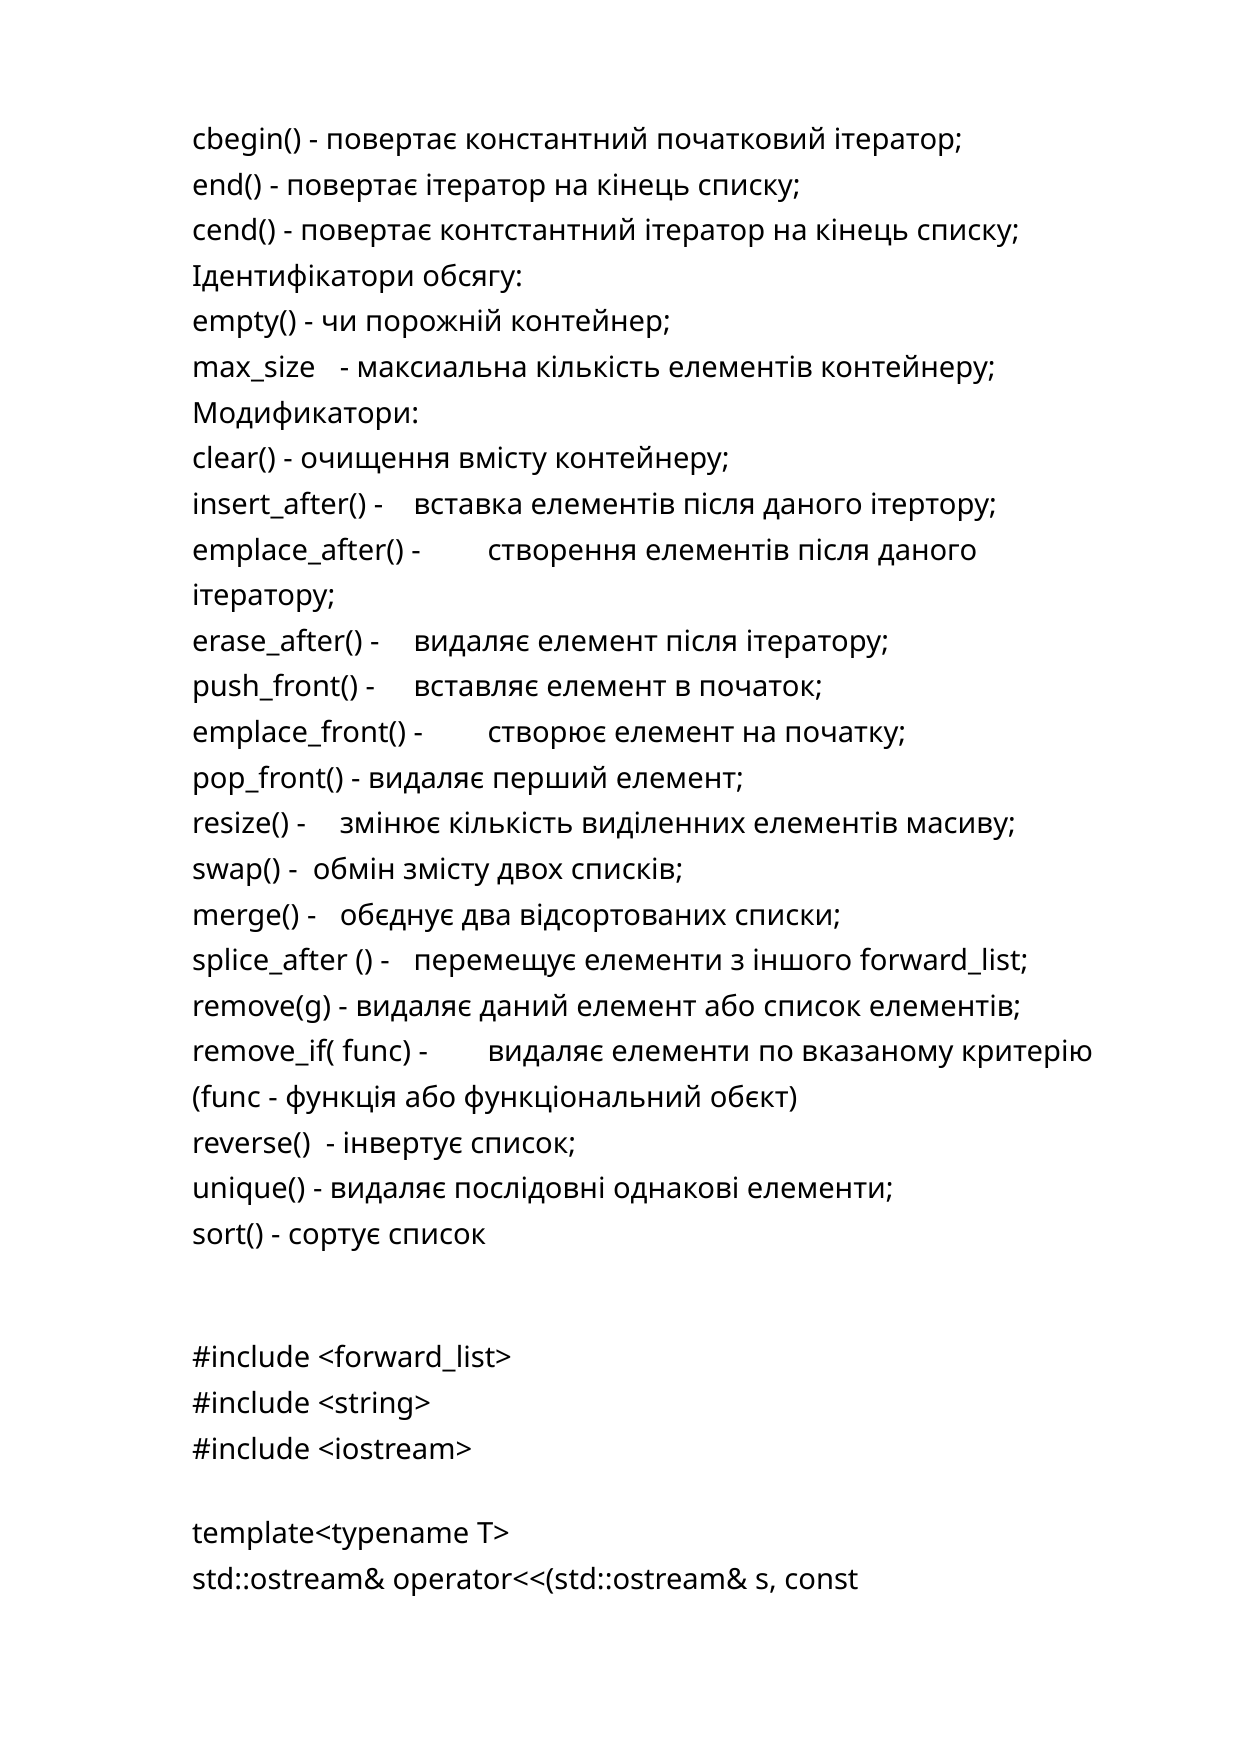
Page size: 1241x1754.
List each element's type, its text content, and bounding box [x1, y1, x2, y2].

text Ідентифікатори обсягу: [192, 255, 1122, 295]
text max_size - максиальна кількість елементів контейнеру; [192, 346, 1122, 386]
text merge() - обєднує два відсортованих списки; [192, 894, 1122, 933]
text #include <string> [192, 1382, 1122, 1422]
text remove(g) - видаляє даний елемент або список елементів; [192, 985, 1122, 1025]
text template<typename T> [192, 1512, 1122, 1552]
text cbegin() - повертає константний початковий ітератор; [192, 118, 1122, 158]
text emplace_front() - створює елемент на початку; [192, 711, 1122, 751]
text Модификатори: [192, 392, 1122, 432]
text swap() - обмін змісту двох списків; [192, 848, 1122, 888]
text splice_after () - перемещує елементи з іншого forward_list; [192, 939, 1122, 979]
text unique() - видаляє послідовні однакові елементи; [192, 1167, 1122, 1207]
text empty() - чи порожній контейнер; [192, 301, 1122, 340]
text insert_after() - вставка елементів після даного ітертору; [192, 483, 1122, 523]
text erase_after() - видаляє елемент після ітератору; [192, 620, 1122, 660]
text sort() - сортує список [192, 1213, 1122, 1253]
text pop_front() - видаляє перший елемент; [192, 757, 1122, 797]
text cend() - повертає контстантний ітератор на кінець списку; [192, 209, 1122, 249]
text emplace_after() - створення елементів після даного ітератору; [192, 529, 1122, 614]
text clear() - очищення вмісту контейнеру; [192, 437, 1122, 477]
text #include <iostream> [192, 1428, 1122, 1468]
text push_front() - вставляє елемент в початок; [192, 666, 1122, 705]
text reverse() - інвертує список; [192, 1122, 1122, 1162]
text #include <forward_list> [192, 1337, 1122, 1376]
text remove_if( func) - видаляє елементи по вказаному критерію (func - функція або функціональний обєкт) [192, 1031, 1122, 1116]
text end() - повертає ітератор на кінець списку; [192, 164, 1122, 203]
text std::ostream& operator<<(std::ostream& s, const [192, 1558, 1122, 1598]
text resize() - змінює кількість виділенних елементів масиву; [192, 802, 1122, 842]
